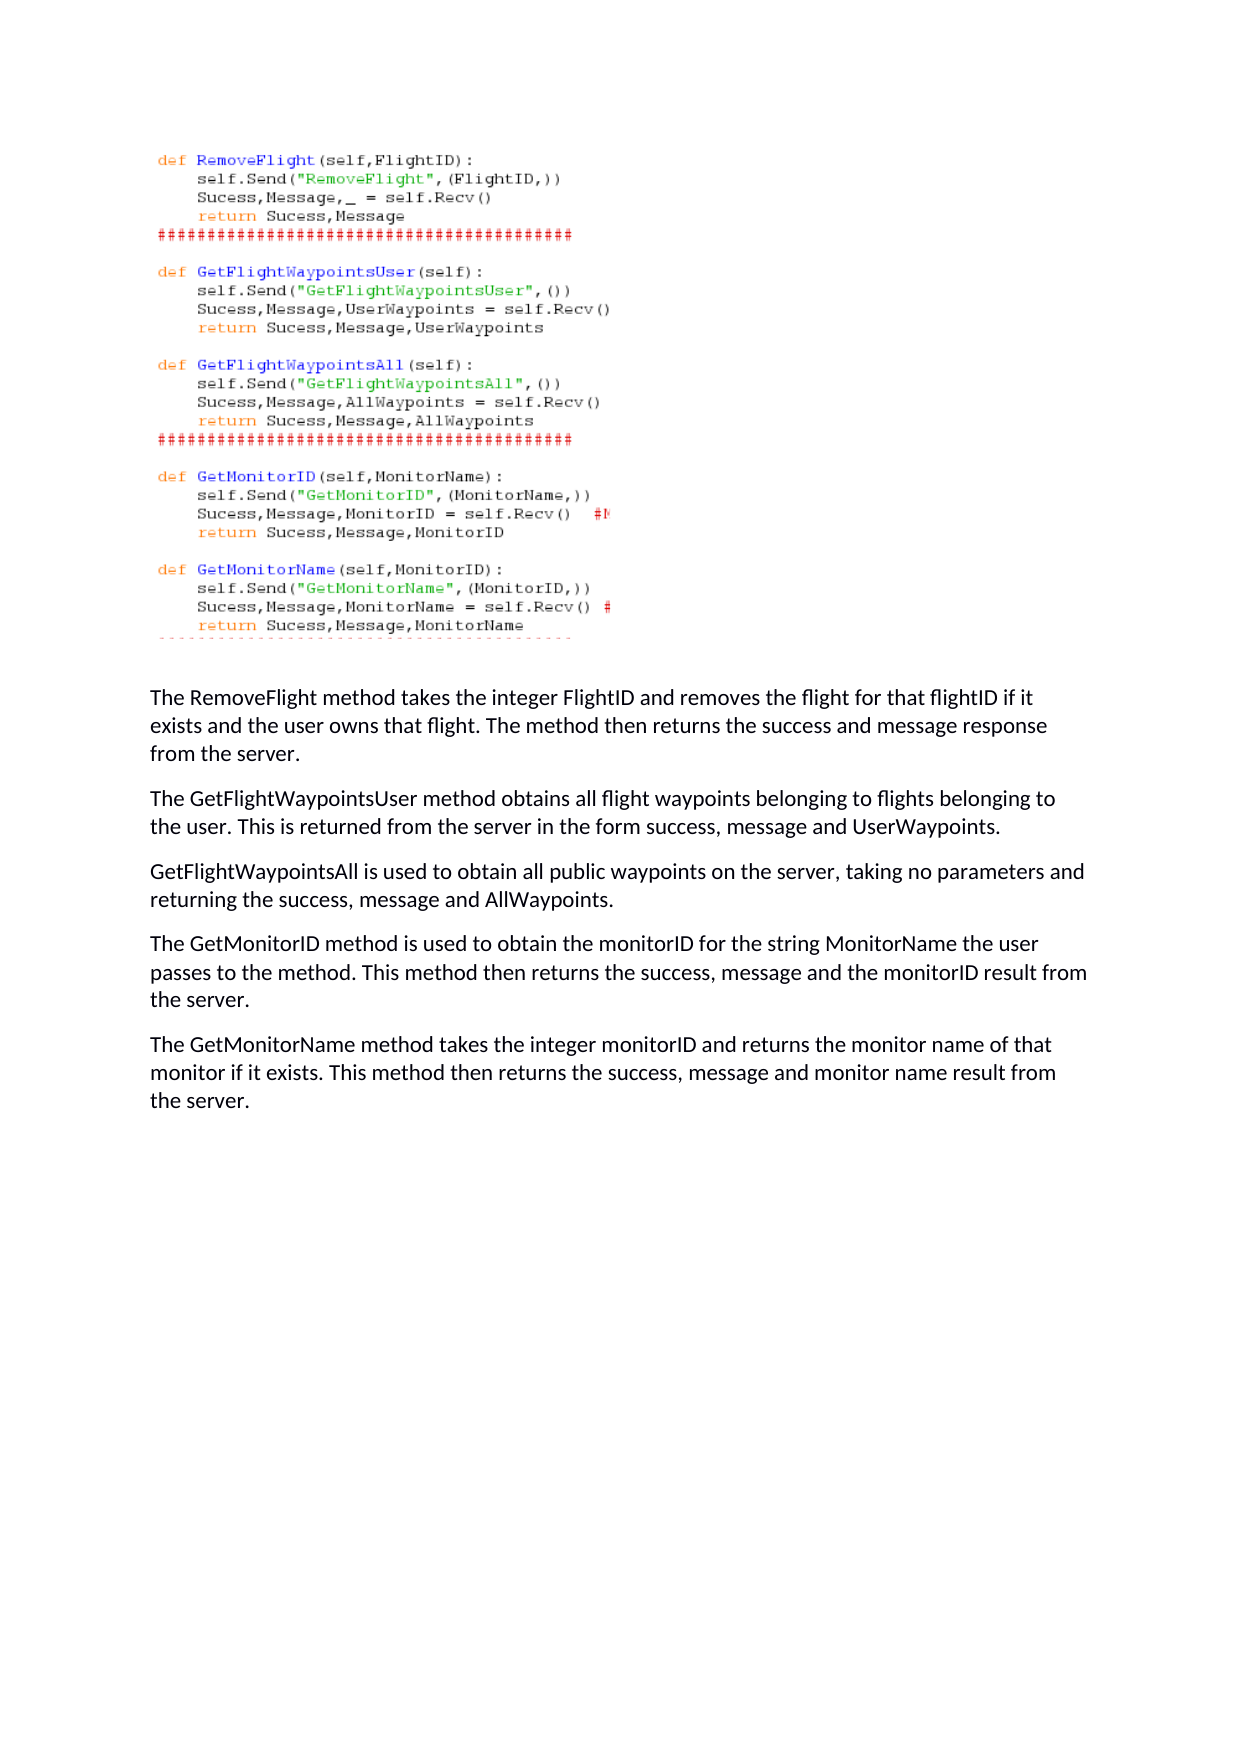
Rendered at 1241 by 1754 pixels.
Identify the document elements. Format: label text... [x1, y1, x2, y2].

text The GetMonitorName method takes the integer monitorID and returns the monitor name of that monitor if it exists. This method then returns the success, message and monitor name result from the server. [150, 1030, 1090, 1114]
text The GetMonitorID method is used to obtain the monitorID for the string MonitorName the user passes to the method. This method then returns the success, message and the monitorID result from the server. [150, 929, 1090, 1014]
text The RemoveFlight method takes the integer FlightID and removes the flight for that flightID if it exists and the user owns that flight. The method then returns the success and message response from the server. [150, 683, 1090, 767]
picture [150, 150, 611, 639]
text The GetFlightWaypointsUser method obtains all flight waypoints belonging to flights belonging to the user. This is returned from the server in the form success, message and UserWaypoints. [150, 784, 1090, 840]
text GetFlightWaypointsAll is used to obtain all public waypoints on the server, taking no parameters and returning the success, message and AllWaypoints. [150, 857, 1090, 913]
